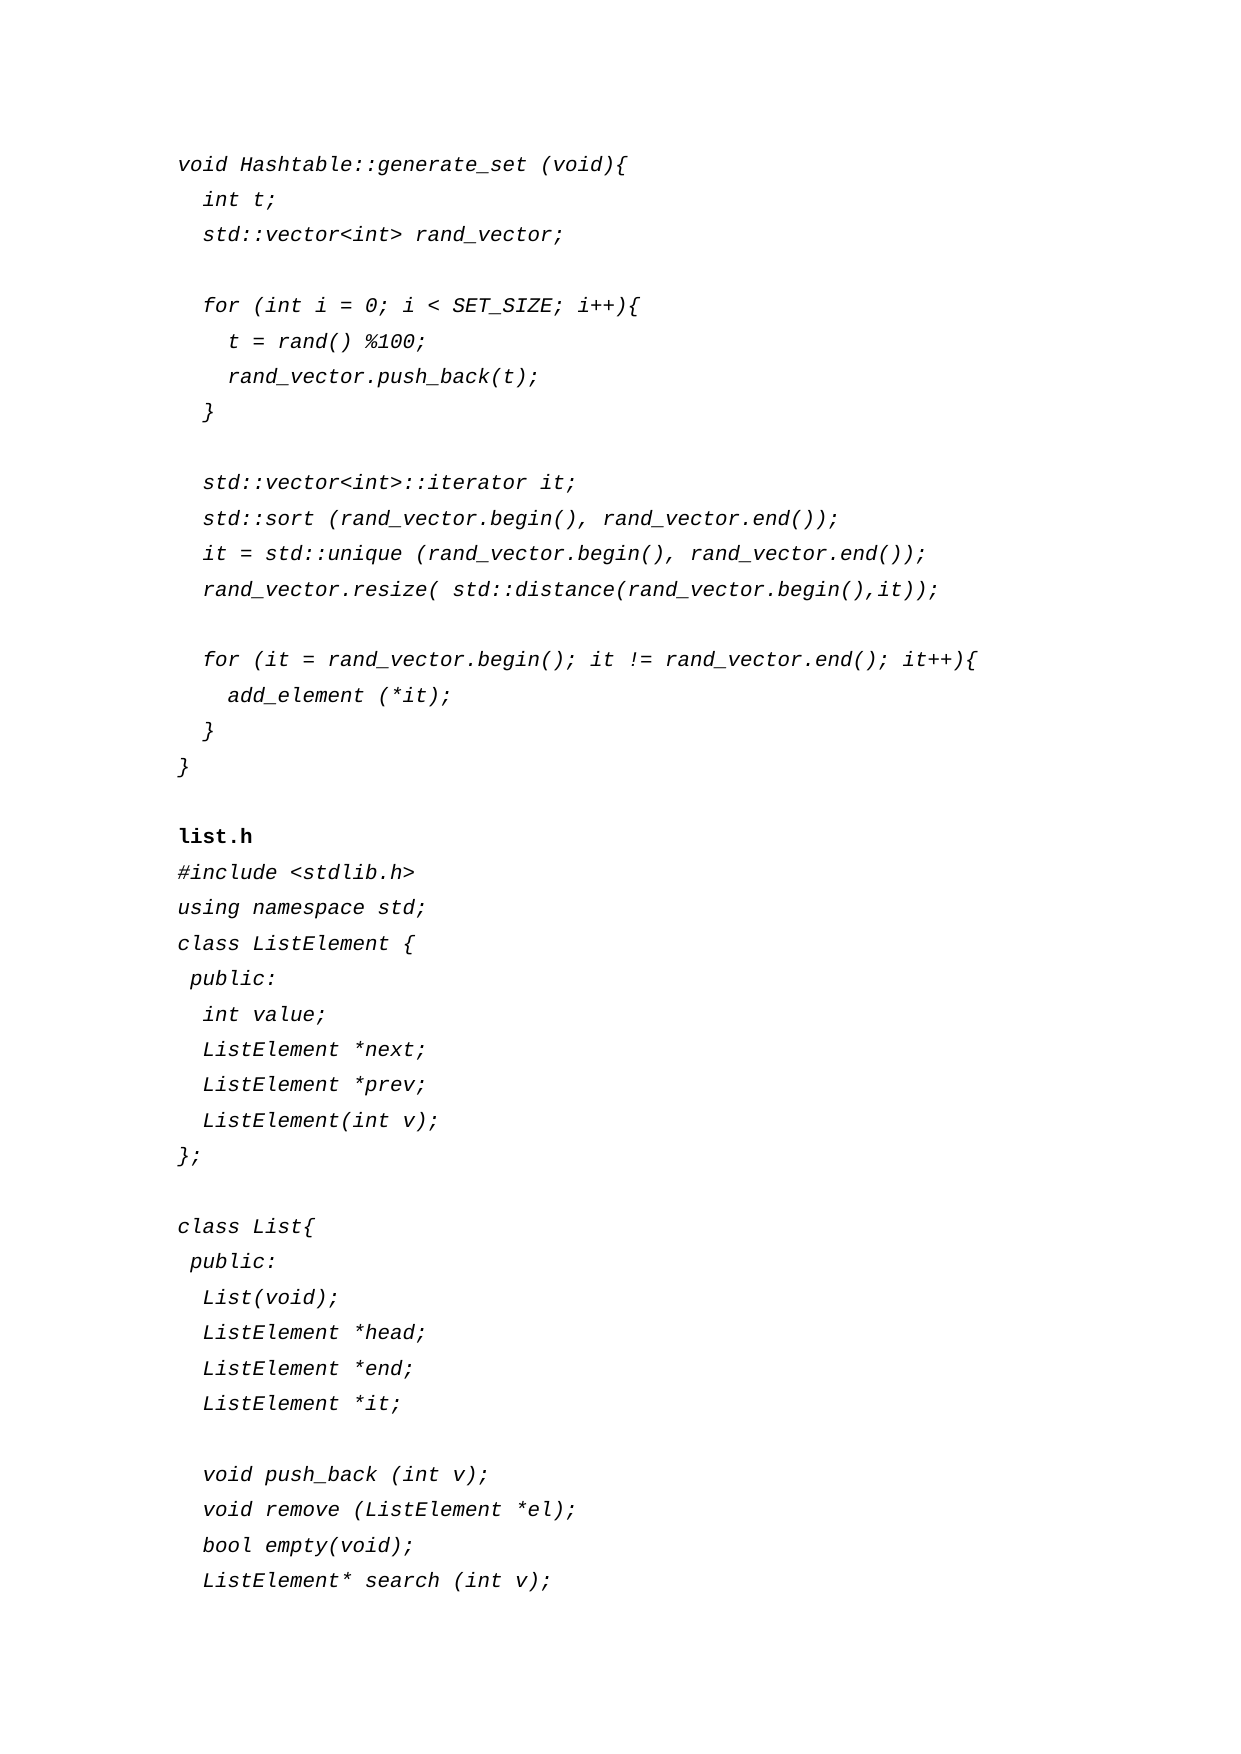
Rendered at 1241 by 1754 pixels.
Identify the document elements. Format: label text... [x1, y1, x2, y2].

text public: [177, 968, 1181, 992]
text add_element (*it); [177, 685, 1181, 708]
text ListElement *end; [177, 1358, 1181, 1381]
text } [177, 401, 1181, 425]
text #include <stdlib.h> [177, 862, 1181, 886]
text ListElement *head; [177, 1322, 1181, 1346]
text it = std::unique (rand_vector.begin(), rand_vector.end()); [177, 543, 1181, 567]
text void Hashtable::generate_set (void){ [177, 153, 1181, 177]
text }; [177, 1145, 1181, 1169]
text class ListElement { [177, 933, 1181, 956]
text rand_vector.push_back(t); [177, 366, 1181, 390]
text int value; [177, 1003, 1181, 1027]
text ListElement(int v); [177, 1110, 1181, 1133]
text list.h [177, 826, 1181, 850]
text } [177, 756, 1181, 779]
text int t; [177, 189, 1181, 213]
text void remove (ListElement *el); [177, 1499, 1181, 1523]
text std::vector<int> rand_vector; [177, 224, 1181, 248]
text std::sort (rand_vector.begin(), rand_vector.end()); [177, 508, 1181, 531]
text List(void); [177, 1287, 1181, 1311]
text } [177, 720, 1181, 744]
text ListElement *prev; [177, 1074, 1181, 1098]
text t = rand() %100; [177, 331, 1181, 354]
text ListElement *it; [177, 1393, 1181, 1417]
text for (it = rand_vector.begin(); it != rand_vector.end(); it++){ [177, 649, 1181, 673]
text class List{ [177, 1216, 1181, 1240]
text rand_vector.resize( std::distance(rand_vector.begin(),it)); [177, 578, 1181, 602]
text public: [177, 1251, 1181, 1275]
text using namespace std; [177, 897, 1181, 921]
text void push_back (int v); [177, 1464, 1181, 1488]
text std::vector<int>::iterator it; [177, 472, 1181, 496]
text ListElement *next; [177, 1039, 1181, 1063]
text ListElement* search (int v); [177, 1570, 1181, 1594]
text bool empty(void); [177, 1535, 1181, 1558]
text for (int i = 0; i < SET_SIZE; i++){ [177, 295, 1181, 319]
